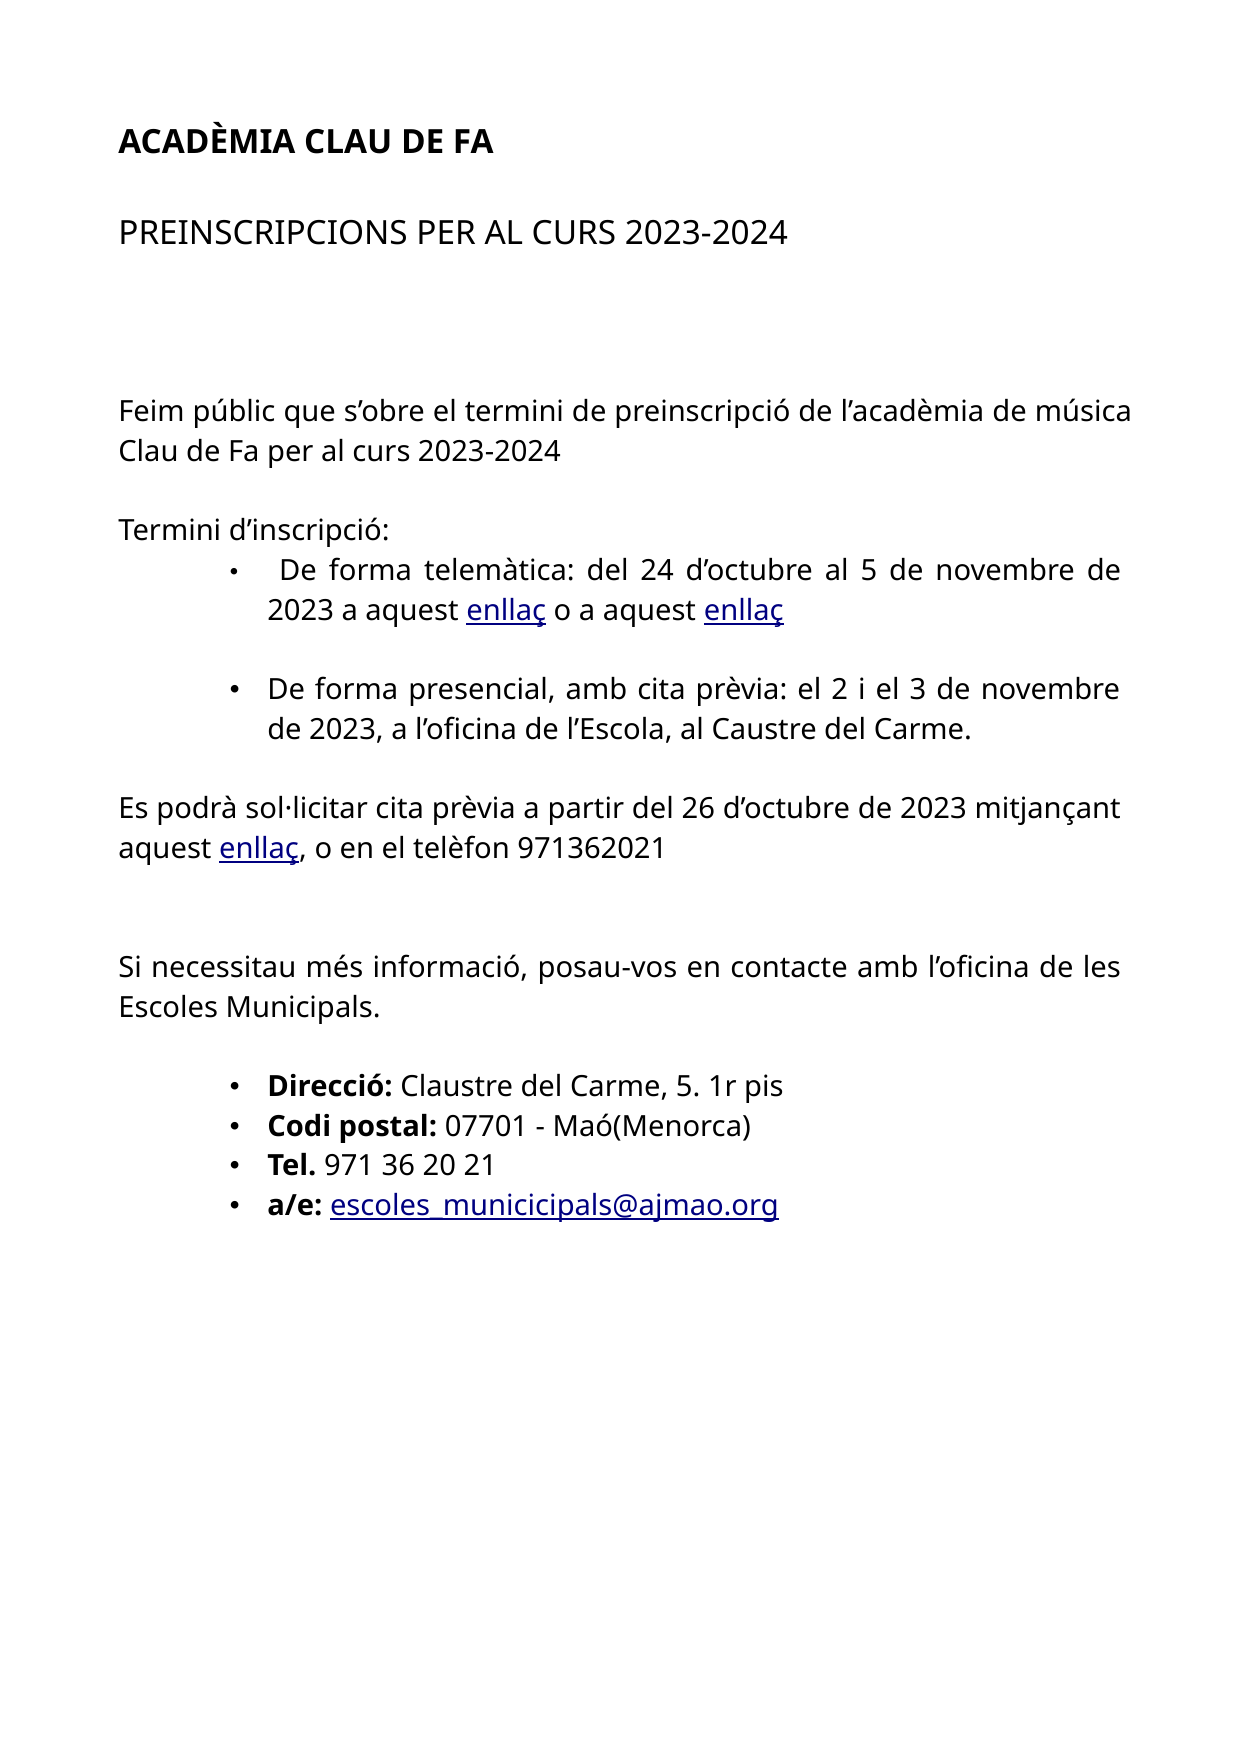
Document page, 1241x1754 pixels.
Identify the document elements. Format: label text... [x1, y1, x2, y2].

list De forma telemàtica: del 24 d’octubre al 5 de novembre de 2023 a aquest enllaç o a aquest enllaç [229, 549, 1122, 629]
list Codi postal: 07701 - Maó(Menorca) [229, 1105, 1122, 1144]
text ACADÈMIA CLAU DE FA [118, 118, 1122, 163]
text Termini d’inscripció: [118, 509, 1134, 549]
list a/e: escoles_municicipals@ajmao.org [229, 1184, 1122, 1224]
list De forma presencial, amb cita prèvia: el 2 i el 3 de novembre de 2023, a l’oficina de l’Escola, al Caustre del Carme. [229, 668, 1122, 748]
text Si necessitau més informació, posau-vos en contacte amb l’oficina de les Escoles Municipals. [118, 946, 1122, 1026]
text Feim públic que s’obre el termini de preinscripció de l’acadèmia de música Clau de Fa per al curs 2023-2024 [118, 391, 1134, 470]
text Es podrà sol·licitar cita prèvia a partir del 26 d’octubre de 2023 mitjançant aquest enllaç, o en el telèfon 971362021 [118, 787, 1122, 867]
list Direcció: Claustre del Carme, 5. 1r pis [229, 1065, 1122, 1105]
list Tel. 971 36 20 21 [229, 1144, 1122, 1184]
text PREINSCRIPCIONS PER AL CURS 2023-2024 [118, 209, 1122, 254]
